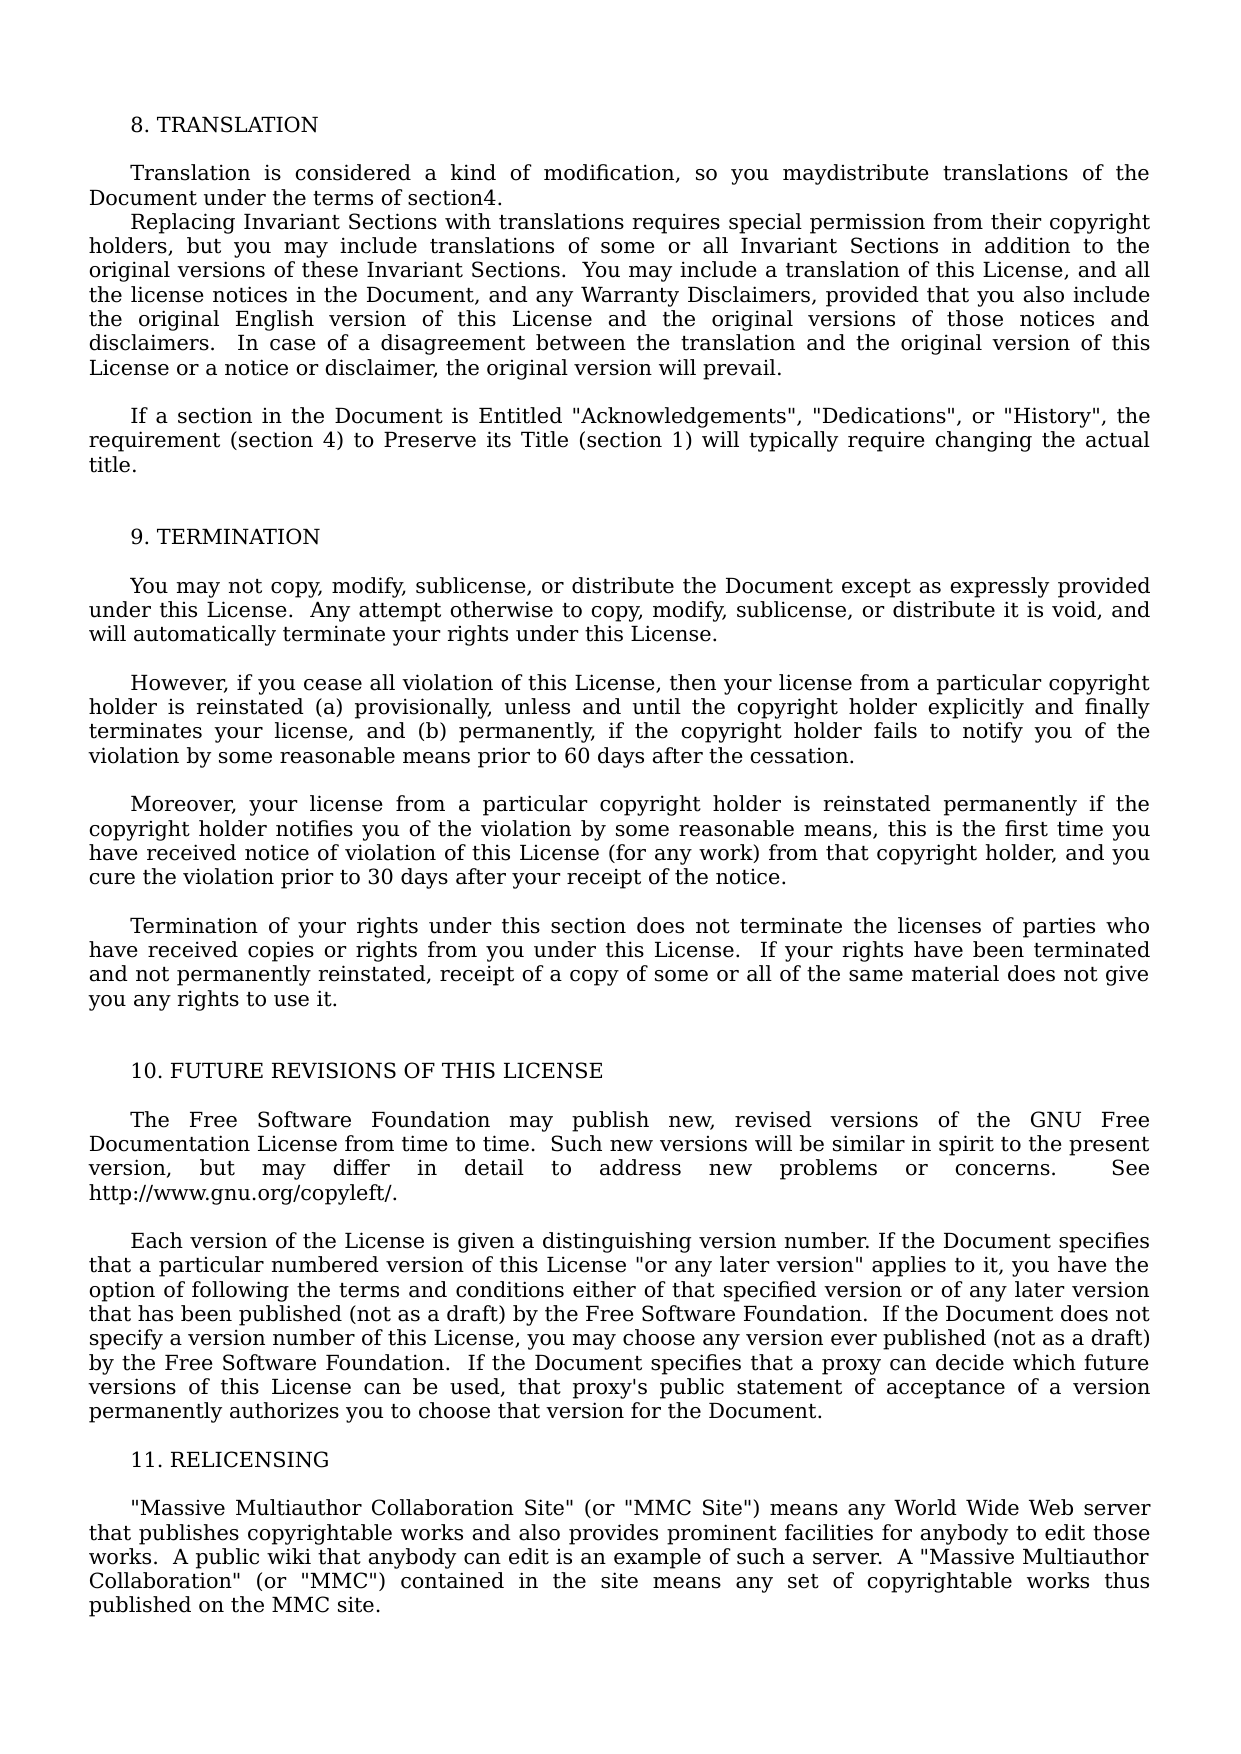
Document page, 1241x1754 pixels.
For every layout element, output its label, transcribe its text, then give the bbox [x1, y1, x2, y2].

text You may not copy, modify, sublicense, or distribute the Document except as expressly provided under this License. Any attempt otherwise to copy, modify, sublicense, or distribute it is void, and will automatically terminate your rights under this License. [88, 574, 1152, 647]
text The Free Software Foundation may publish new, revised versions of the GNU Free Documentation License from time to time. Such new versions will be similar in spirit to the present version, but may differ in detail to address new problems or concerns. See http://www.gnu.org/copyleft/. [88, 1108, 1152, 1205]
text 9. TERMINATION [88, 525, 1152, 550]
text Replacing Invariant Sections with translations requires special permission from their copyright holders, but you may include translations of some or all Invariant Sections in addition to the original versions of these Invariant Sections. You may include a translation of this License, and all the license notices in the Document, and any Warranty Disclaimers, provided that you also include the original English version of this License and the original versions of those notices and disclaimers. In case of a disagreement between the translation and the original version of this License or a notice or disclaimer, the original version will prevail. [88, 210, 1152, 380]
text If a section in the Document is Entitled "Acknowledgements", "Dedications", or "History", the requirement (section 4) to Preserve its Title (section 1) will typically require changing the actual title. [88, 404, 1152, 477]
text Each version of the License is given a distinguishing version number. If the Document specifies that a particular numbered version of this License "or any later version" applies to it, you have the option of following the terms and conditions either of that specified version or of any later version that has been published (not as a draft) by the Free Software Foundation. If the Document does not specify a version number of this License, you may choose any version ever published (not as a draft) by the Free Software Foundation. If the Document specifies that a proxy can decide which future versions of this License can be used, that proxy's public statement of acceptance of a version permanently authorizes you to choose that version for the Document. [88, 1229, 1152, 1423]
text 8. TRANSLATION [88, 113, 1152, 137]
text Moreover, your license from a particular copyright holder is reinstated permanently if the copyright holder notifies you of the violation by some reasonable means, this is the first time you have received notice of violation of this License (for any work) from that copyright holder, and you cure the violation prior to 30 days after your receipt of the notice. [88, 792, 1152, 889]
text However, if you cease all violation of this License, then your license from a particular copyright holder is reinstated (a) provisionally, unless and until the copyright holder explicitly and finally terminates your license, and (b) permanently, if the copyright holder fails to notify you of the violation by some reasonable means prior to 60 days after the cessation. [88, 671, 1152, 768]
text "Massive Multiauthor Collaboration Site" (or "MMC Site") means any World Wide Web server that publishes copyrightable works and also provides prominent facilities for anybody to edit those works. A public wiki that anybody can edit is an example of such a server. A "Massive Multiauthor Collaboration" (or "MMC") contained in the site means any set of copyrightable works thus published on the MMC site. [88, 1496, 1152, 1618]
text Translation is considered a kind of modification, so you maydistribute translations of the Document under the terms of section4. [88, 161, 1152, 210]
text 10. FUTURE REVISIONS OF THIS LICENSE [88, 1059, 1152, 1084]
text Termination of your rights under this section does not terminate the licenses of parties who have received copies or rights from you under this License. If your rights have been terminated and not permanently reinstated, receipt of a copy of some or all of the same material does not give you any rights to use it. [88, 914, 1152, 1011]
text 11. RELICENSING [88, 1448, 1152, 1472]
